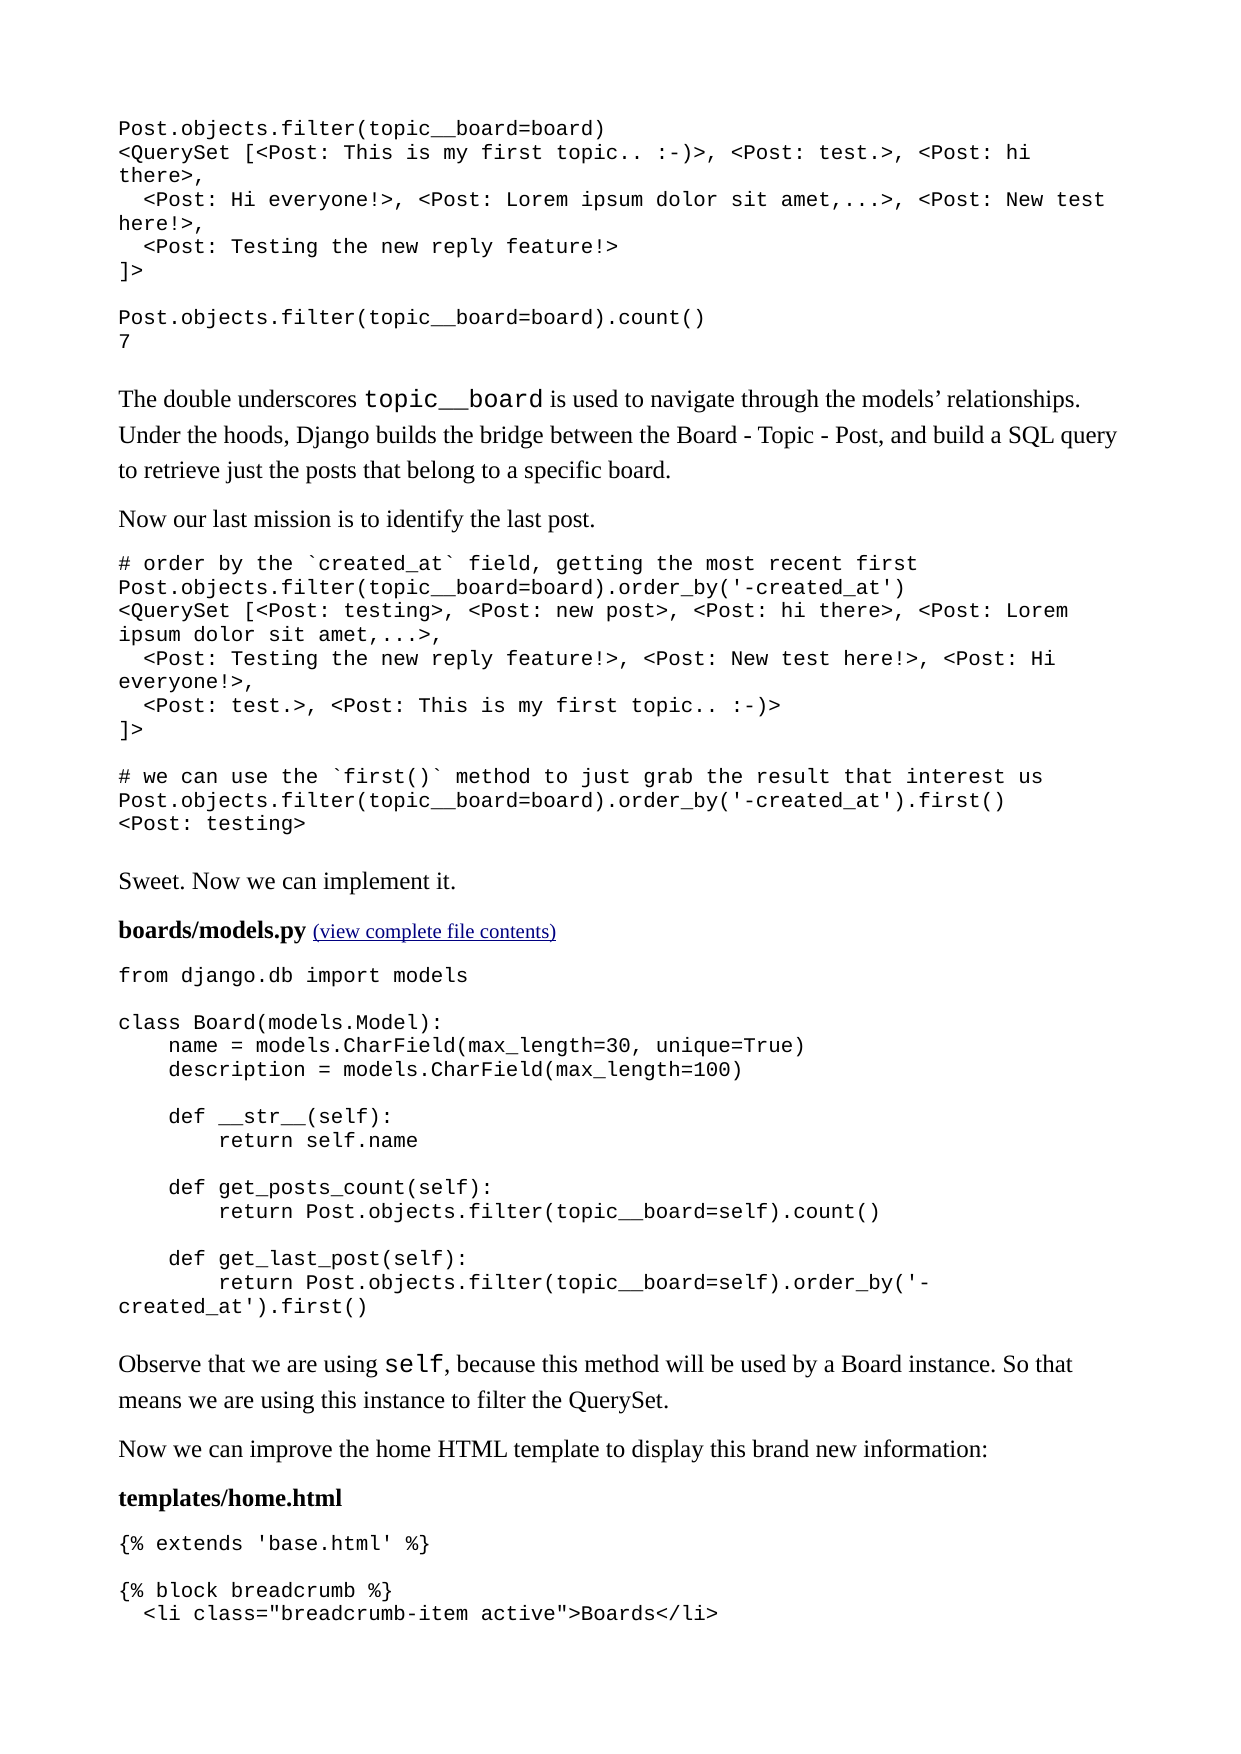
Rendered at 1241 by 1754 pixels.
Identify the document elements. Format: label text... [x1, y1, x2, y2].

text <QuerySet [<Post: testing>, <Post: new post>, <Post: hi there>, <Post: Lorem ipsum dolor sit amet,...>, [118, 601, 1122, 648]
text def get_posts_count(self): [118, 1177, 1122, 1201]
text Post.objects.filter(topic__board=board).count() [118, 307, 1122, 331]
text # we can use the `first()` method to just grab the result that interest us [118, 766, 1122, 790]
text <Post: Testing the new reply feature!>, <Post: New test here!>, <Post: Hi everyone!>, [118, 648, 1122, 695]
text description = models.CharField(max_length=100) [118, 1059, 1122, 1083]
text return Post.objects.filter(topic__board=self).count() [118, 1201, 1122, 1225]
text <QuerySet [<Post: This is my first topic.. :-)>, <Post: test.>, <Post: hi there>, [118, 142, 1122, 189]
text Observe that we are using self, because this method will be used by a Board instance. So that means we are using this instance to filter the QuerySet. [118, 1349, 1122, 1414]
text <li class="breadcrumb-item active">Boards</li> [118, 1603, 1122, 1627]
text ]> [118, 719, 1122, 742]
text return Post.objects.filter(topic__board=self).order_by('-created_at').first() [118, 1272, 1122, 1319]
text Now we can improve the home HTML template to display this brand new information: [118, 1434, 1122, 1463]
text class Board(models.Model): [118, 1012, 1122, 1036]
text Now our last mission is to identify the last post. [118, 504, 1122, 533]
text boards/models.py (view complete file contents) [118, 916, 1122, 944]
text from django.db import models [118, 964, 1122, 988]
text def __str__(self): [118, 1106, 1122, 1130]
text <Post: testing> [118, 813, 1122, 837]
text ]> [118, 260, 1122, 284]
text Post.objects.filter(topic__board=board).order_by('-created_at').first() [118, 790, 1122, 813]
text {% extends 'base.html' %} [118, 1532, 1122, 1556]
text <Post: Hi everyone!>, <Post: Lorem ipsum dolor sit amet,...>, <Post: New test here!>, [118, 189, 1122, 236]
text name = models.CharField(max_length=30, unique=True) [118, 1036, 1122, 1059]
text Post.objects.filter(topic__board=board) [118, 118, 1122, 142]
text Sweet. Now we can implement it. [118, 866, 1122, 895]
text 7 [118, 331, 1122, 354]
text # order by the `created_at` field, getting the most recent first [118, 553, 1122, 577]
text {% block breadcrumb %} [118, 1580, 1122, 1603]
text def get_last_post(self): [118, 1248, 1122, 1272]
text return self.name [118, 1130, 1122, 1154]
text <Post: test.>, <Post: This is my first topic.. :-)> [118, 695, 1122, 719]
text <Post: Testing the new reply feature!> [118, 236, 1122, 260]
text The double underscores topic__board is used to navigate through the models’ relationships. Under the hoods, Django builds the bridge between the Board - Topic - Post, and build a SQL query to retrieve just the posts that belong to a specific board. [118, 384, 1122, 484]
text templates/home.html [118, 1483, 1122, 1512]
text Post.objects.filter(topic__board=board).order_by('-created_at') [118, 577, 1122, 601]
